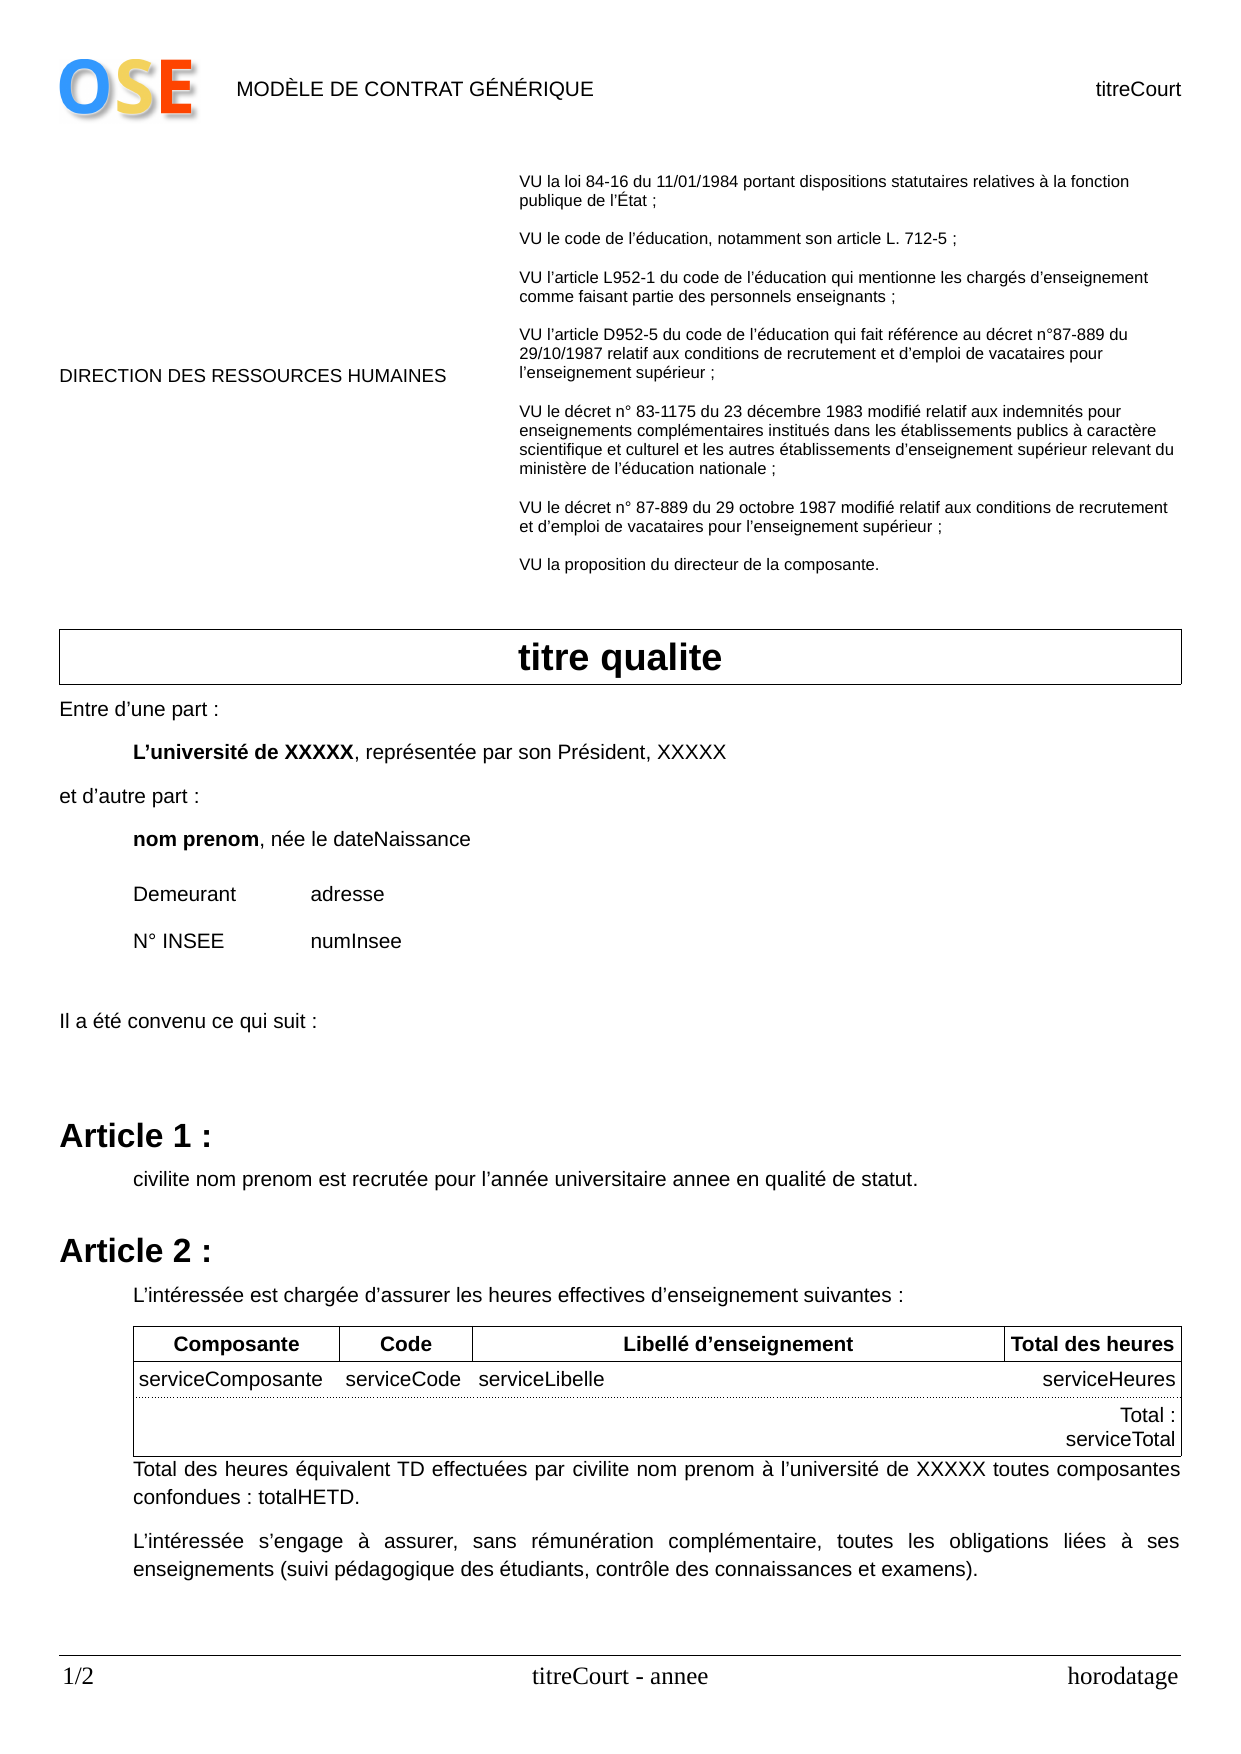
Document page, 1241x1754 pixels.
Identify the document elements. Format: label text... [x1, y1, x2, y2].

table_header adresse [310, 870, 1181, 918]
text et d’autre part : [59, 783, 1181, 807]
text Entre d’une part : [59, 697, 1181, 721]
text L’université de XXXXX, représentée par son Président, XXXXX [133, 740, 1181, 764]
text L’intéressée est chargée d’assurer les heures effectives d’enseignement suivantes : [133, 1282, 1181, 1306]
table_header Libellé d’enseignement [473, 1327, 1004, 1361]
table_header VU la loi 84-16 du 11/01/1984 portant dispositions statutaires relatives à la fonction publique de l’État ; VU le code de l’éducation, notamment son article L. 712-5 ; VU l’article L952-1 du code de l’éducation qui mentionne les chargés d’enseignement comme faisant partie des personnels enseignants ; VU l’article D952-5 du code de l’éducation qui fait référence au décret n°87-889 du 29/10/1987 relatif aux conditions de recrutement et d’emploi de vacataires pour l’enseignement supérieur ; VU le décret n° 83-1175 du 23 décembre 1983 modifié relatif aux indemnités pour enseignements complémentaires institués dans les établissements publics à caractère scientifique et culturel et les autres établissements d’enseignement supérieur relevant du ministère de l’éducation nationale ; VU le décret n° 87-889 du 29 octobre 1987 modifié relatif aux conditions de recrutement et d’emploi de vacataires pour l’enseignement supérieur ; VU la proposition du directeur de la composante. [519, 172, 1181, 603]
text civilite nom prenom est recrutée pour l’année universitaire annee en qualité de statut. [133, 1167, 1181, 1191]
text Il a été convenu ce qui suit : [59, 1008, 1181, 1032]
table_cell [473, 1397, 1004, 1456]
subtitle titre qualite [60, 630, 1181, 684]
table_cell serviceComposante [134, 1362, 339, 1397]
table_header Demeurant [133, 870, 310, 918]
table_cell serviceCode [340, 1362, 472, 1397]
text L’intéressée s’engage à assurer, sans rémunération complémentaire, toutes les obligations liées à ses enseignements (suivi pédagogique des étudiants, contrôle des connaissances et examens). [133, 1528, 1181, 1581]
text Total des heures équivalent TD effectuées par civilite nom prenom à l’université de XXXXX toutes composantes confondues : totalHETD. [133, 1457, 1181, 1509]
table_cell N° INSEE [133, 918, 310, 965]
table_cell [340, 1397, 472, 1456]
table_header Code [340, 1327, 472, 1361]
table_cell [134, 1397, 339, 1456]
table_cell numInsee [310, 918, 1181, 965]
picture [59, 59, 201, 124]
table_cell serviceLibelle [473, 1362, 1004, 1397]
subtitle Article 1 : [59, 1116, 1181, 1154]
table_cell serviceHeures [1004, 1362, 1181, 1397]
text nom prenom, née le dateNaissance [59, 827, 1181, 851]
table_cell Total : serviceTotal [1004, 1397, 1181, 1456]
subtitle Article 2 : [59, 1231, 1181, 1270]
table_header Total des heures [1005, 1327, 1181, 1361]
table_header Composante [134, 1327, 339, 1361]
table_header DIRECTION DES RESSOURCES HUMAINES [59, 172, 519, 603]
